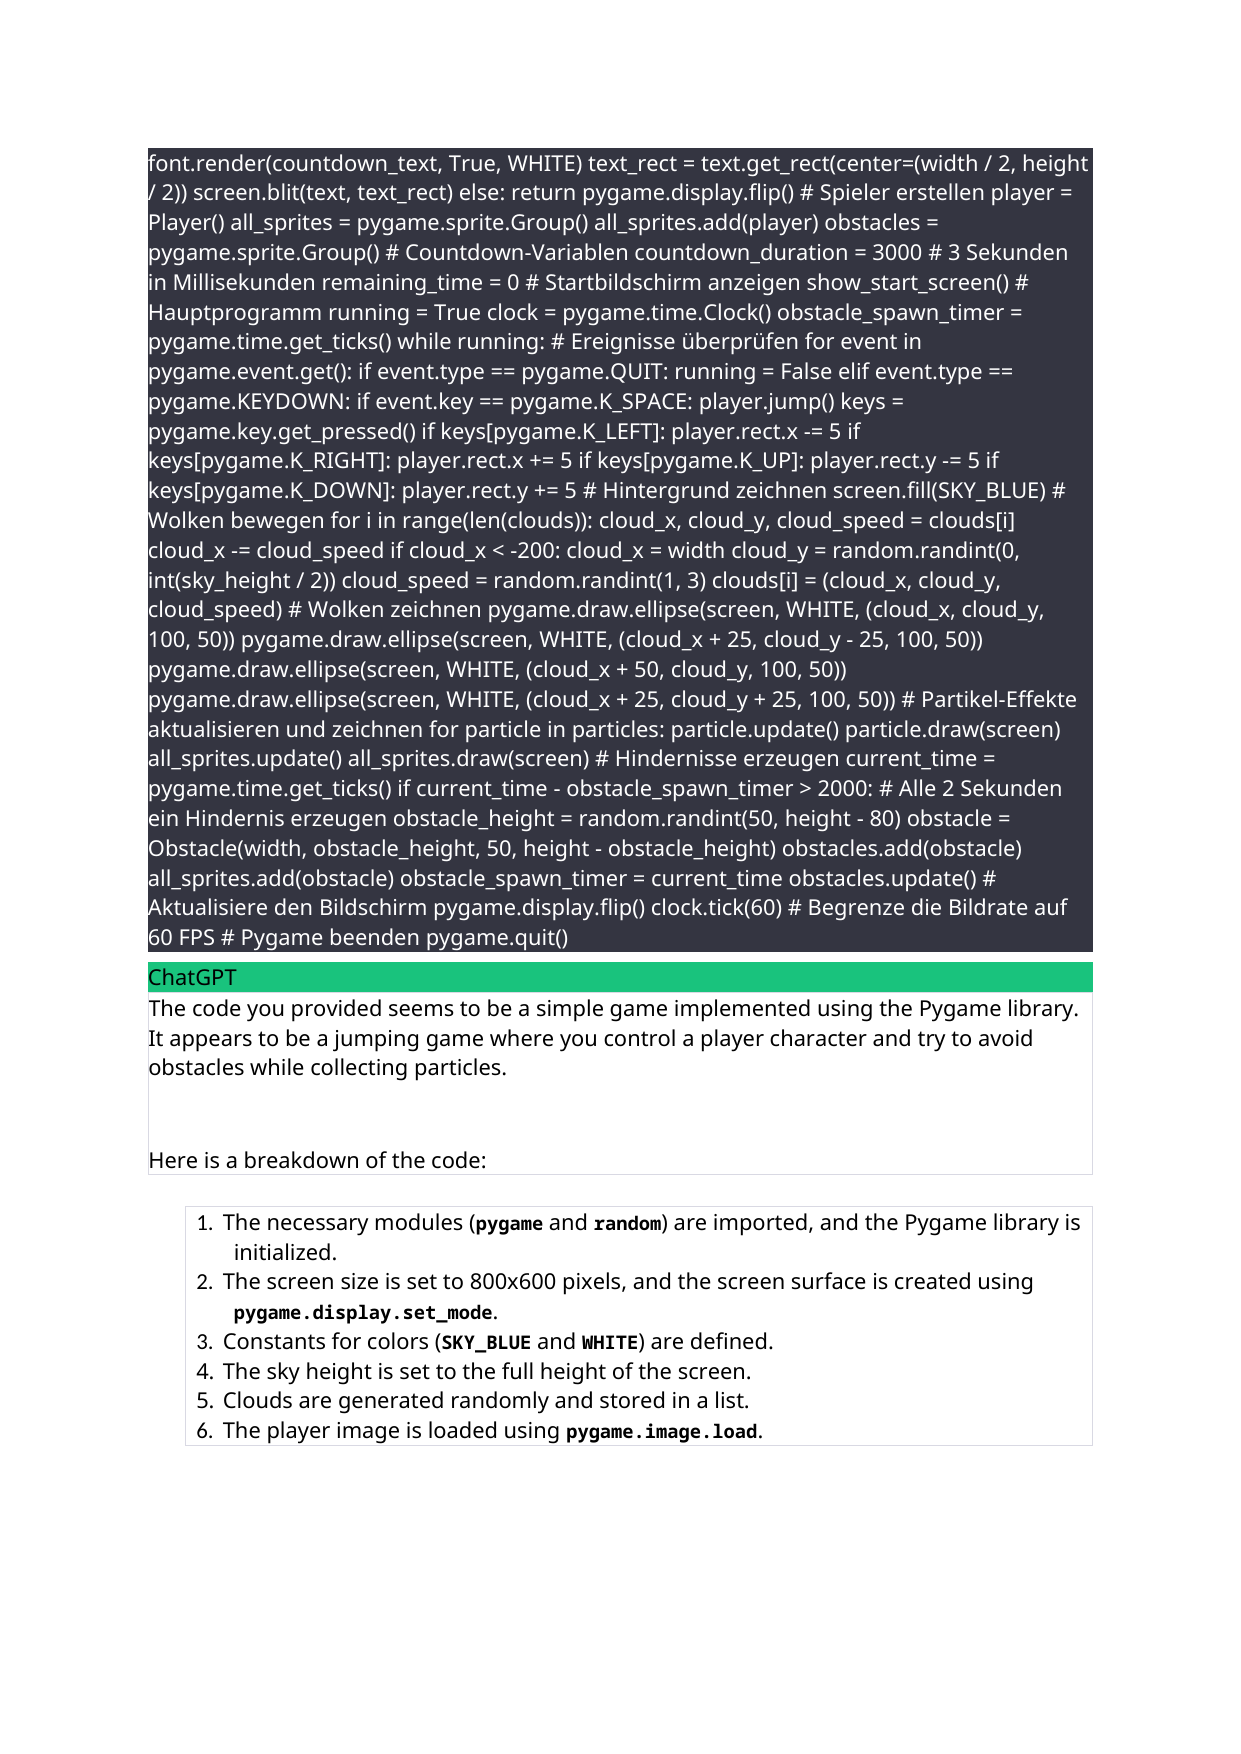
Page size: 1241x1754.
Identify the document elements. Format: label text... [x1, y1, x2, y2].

text Here is a breakdown of the code: [149, 1144, 1092, 1174]
list The necessary modules (pygame and random) are imported, and the Pygame library is initialized. [186, 1207, 1092, 1266]
text ChatGPT [148, 962, 1093, 992]
text The code you provided seems to be a simple game implemented using the Pygame library. It appears to be a jumping game where you control a player character and try to avoid obstacles while collecting particles. [149, 993, 1092, 1082]
list The screen size is set to 800x600 pixels, and the screen surface is created using pygame.display.set_mode. [186, 1266, 1092, 1325]
list The player image is loaded using pygame.image.load. [186, 1415, 1092, 1445]
text font.render(countdown_text, True, WHITE) text_rect = text.get_rect(center=(width / 2, height / 2)) screen.blit(text, text_rect) else: return pygame.display.flip() # Spieler erstellen player = Player() all_sprites = pygame.sprite.Group() all_sprites.add(player) obstacles = pygame.sprite.Group() # Countdown-Variablen countdown_duration = 3000 # 3 Sekunden in Millisekunden remaining_time = 0 # Startbildschirm anzeigen show_start_screen() # Hauptprogramm running = True clock = pygame.time.Clock() obstacle_spawn_timer = pygame.time.get_ticks() while running: # Ereignisse überprüfen for event in pygame.event.get(): if event.type == pygame.QUIT: running = False elif event.type == pygame.KEYDOWN: if event.key == pygame.K_SPACE: player.jump() keys = pygame.key.get_pressed() if keys[pygame.K_LEFT]: player.rect.x -= 5 if keys[pygame.K_RIGHT]: player.rect.x += 5 if keys[pygame.K_UP]: player.rect.y -= 5 if keys[pygame.K_DOWN]: player.rect.y += 5 # Hintergrund zeichnen screen.fill(SKY_BLUE) # Wolken bewegen for i in range(len(clouds)): cloud_x, cloud_y, cloud_speed = clouds[i] cloud_x -= cloud_speed if cloud_x < -200: cloud_x = width cloud_y = random.randint(0, int(sky_height / 2)) cloud_speed = random.randint(1, 3) clouds[i] = (cloud_x, cloud_y, cloud_speed) # Wolken zeichnen pygame.draw.ellipse(screen, WHITE, (cloud_x, cloud_y, 100, 50)) pygame.draw.ellipse(screen, WHITE, (cloud_x + 25, cloud_y - 25, 100, 50)) pygame.draw.ellipse(screen, WHITE, (cloud_x + 50, cloud_y, 100, 50)) pygame.draw.ellipse(screen, WHITE, (cloud_x + 25, cloud_y + 25, 100, 50)) # Partikel-Effekte aktualisieren und zeichnen for particle in particles: particle.update() particle.draw(screen) all_sprites.update() all_sprites.draw(screen) # Hindernisse erzeugen current_time = pygame.time.get_ticks() if current_time - obstacle_spawn_timer > 2000: # Alle 2 Sekunden ein Hindernis erzeugen obstacle_height = random.randint(50, height - 80) obstacle = Obstacle(width, obstacle_height, 50, height - obstacle_height) obstacles.add(obstacle) all_sprites.add(obstacle) obstacle_spawn_timer = current_time obstacles.update() # Aktualisiere den Bildschirm pygame.display.flip() clock.tick(60) # Begrenze die Bildrate auf 60 FPS # Pygame beenden pygame.quit() [148, 148, 1093, 952]
list The sky height is set to the full height of the screen. [186, 1355, 1092, 1385]
list Constants for colors (SKY_BLUE and WHITE) are defined. [186, 1325, 1092, 1355]
list Clouds are generated randomly and stored in a list. [186, 1385, 1092, 1415]
